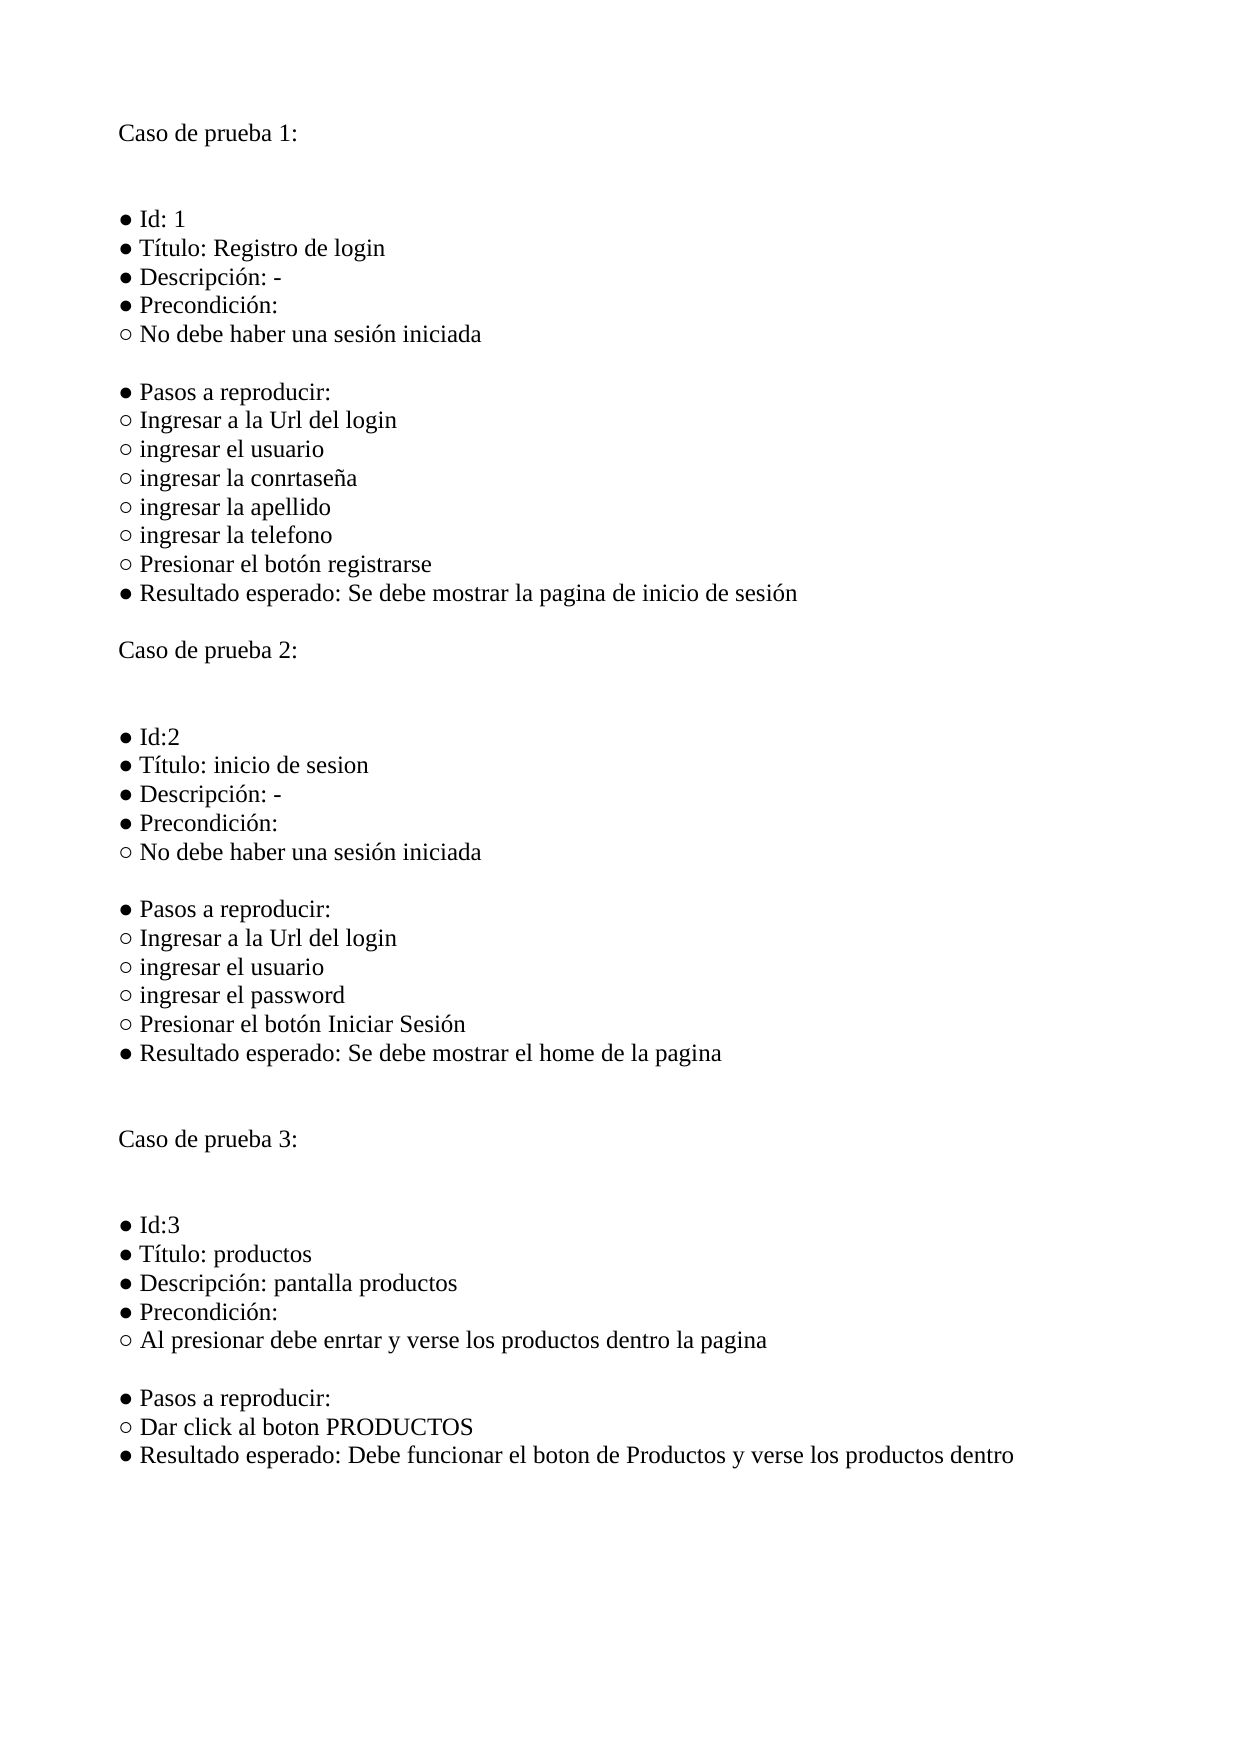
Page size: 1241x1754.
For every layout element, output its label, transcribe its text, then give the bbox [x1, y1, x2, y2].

text ○ ingresar la conrtaseña [118, 463, 1122, 492]
text ● Descripción: - [118, 262, 1122, 291]
text ● Precondición: [118, 808, 1122, 837]
text ○ Ingresar a la Url del login [118, 406, 1122, 434]
text ● Precondición: [118, 1297, 1122, 1326]
text ○ Al presionar debe enrtar y verse los productos dentro la pagina [118, 1326, 1122, 1354]
text ● Pasos a reproducir: [118, 894, 1122, 923]
text ○ ingresar la telefono [118, 521, 1122, 549]
text ● Resultado esperado: Se debe mostrar el home de la pagina [118, 1038, 1122, 1067]
text ● Título: inicio de sesion [118, 751, 1122, 779]
text ○ No debe haber una sesión iniciada [118, 319, 1122, 348]
text ● Pasos a reproducir: [118, 377, 1122, 406]
text Caso de prueba 3: [118, 1124, 1122, 1153]
text Caso de prueba 1: [118, 118, 1122, 147]
text ○ Presionar el botón registrarse [118, 549, 1122, 578]
text ○ ingresar el password [118, 981, 1122, 1009]
text ● Resultado esperado: Se debe mostrar la pagina de inicio de sesión [118, 578, 1122, 607]
text ● Título: Registro de login [118, 233, 1122, 262]
text ● Id:2 [118, 722, 1122, 751]
text ○ Ingresar a la Url del login [118, 923, 1122, 952]
text ○ Dar click al boton PRODUCTOS [118, 1412, 1122, 1441]
text ○ ingresar el usuario [118, 434, 1122, 463]
text ● Resultado esperado: Debe funcionar el boton de Productos y verse los productos dentro [118, 1441, 1122, 1469]
text ● Pasos a reproducir: [118, 1383, 1122, 1412]
text ● Título: productos [118, 1239, 1122, 1268]
text ● Descripción: - [118, 779, 1122, 808]
text ○ ingresar la apellido [118, 492, 1122, 521]
text ● Id:3 [118, 1211, 1122, 1239]
text ● Id: 1 [118, 204, 1122, 233]
text ○ No debe haber una sesión iniciada [118, 837, 1122, 866]
text ● Precondición: [118, 291, 1122, 319]
text ○ ingresar el usuario [118, 952, 1122, 981]
text Caso de prueba 2: [118, 636, 1122, 664]
text ● Descripción: pantalla productos [118, 1268, 1122, 1297]
text ○ Presionar el botón Iniciar Sesión [118, 1009, 1122, 1038]
